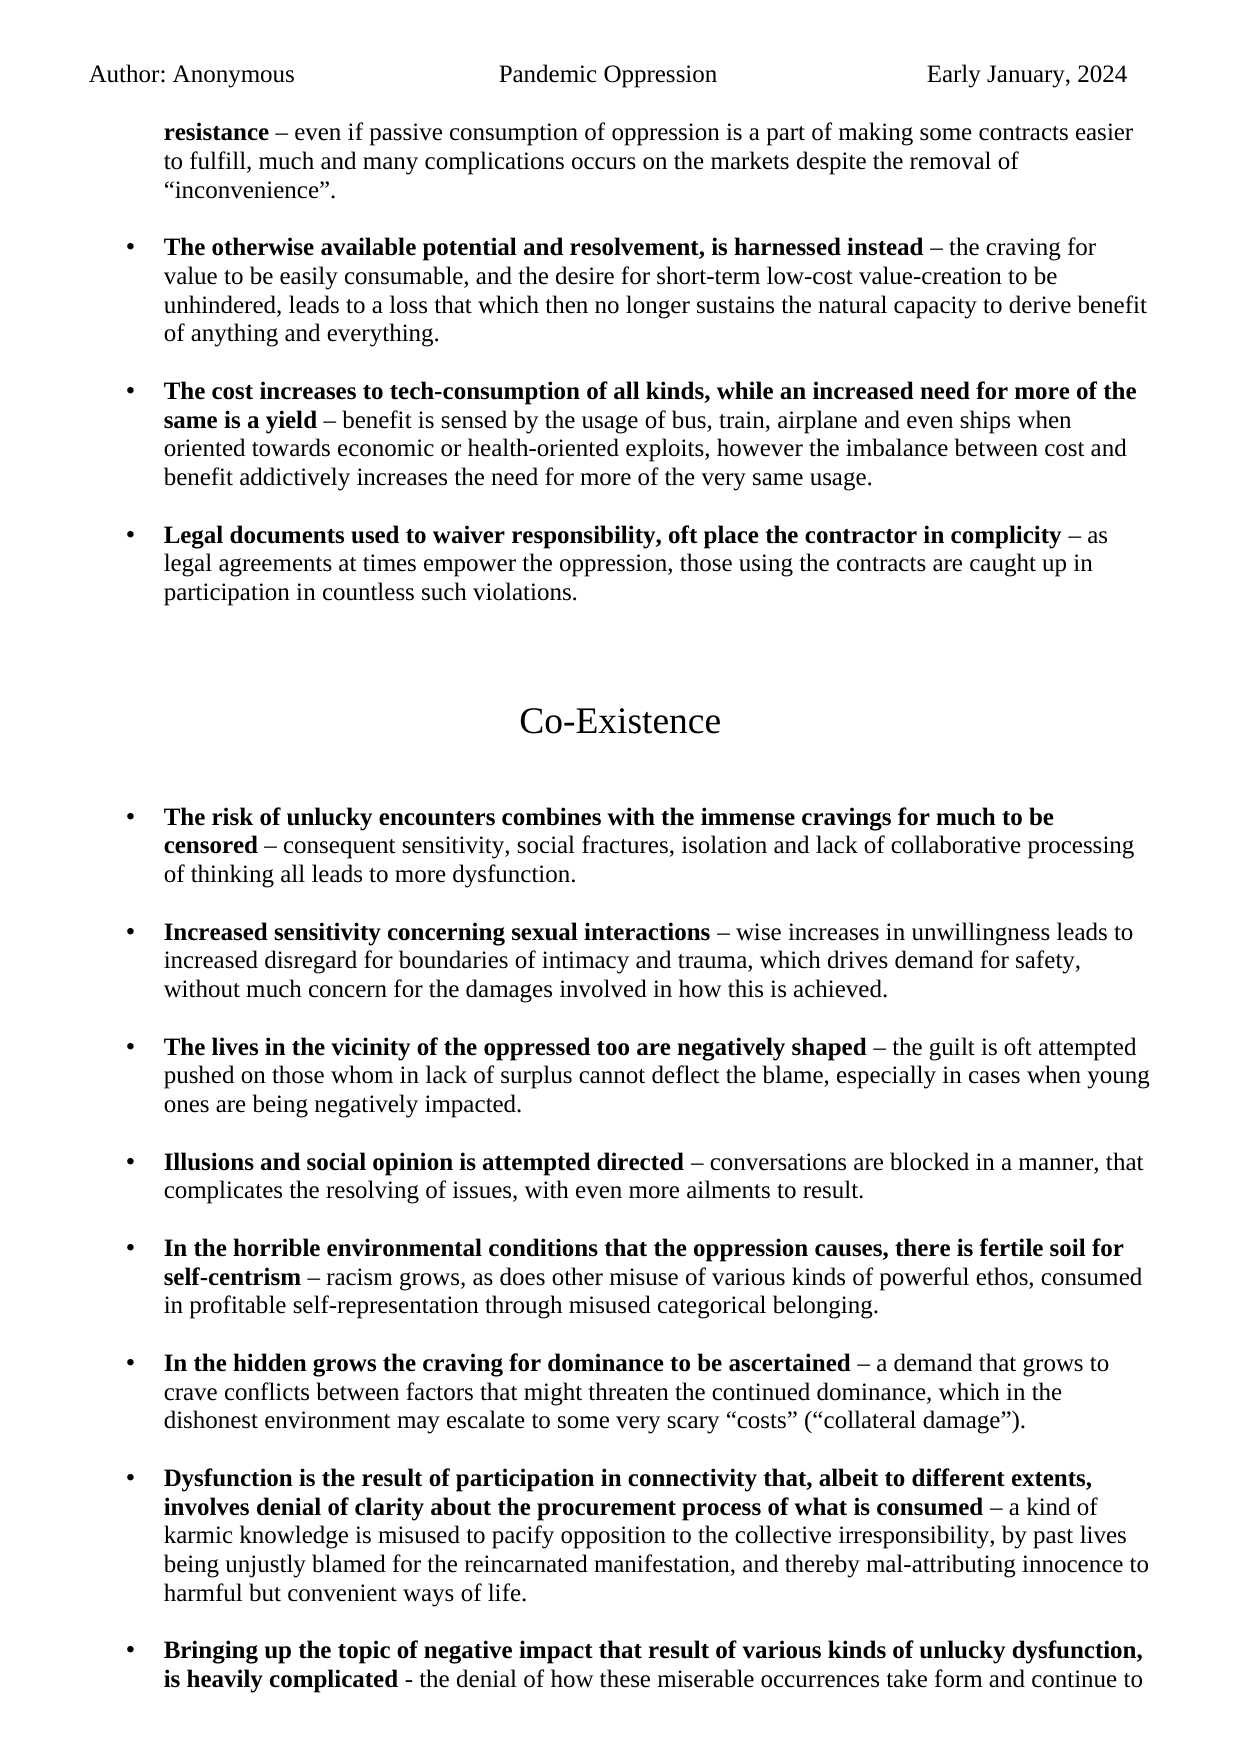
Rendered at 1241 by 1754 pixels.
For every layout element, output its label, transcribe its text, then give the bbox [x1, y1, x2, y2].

list The otherwise available potential and resolvement, is harnessed instead – the craving for value to be easily consumable, and the desire for short-term low-cost value-creation to be unhindered, leads to a loss that which then no longer sustains the natural capacity to derive benefit of anything and everything. [126, 232, 1152, 376]
list Dysfunction is the result of participation in connectivity that, albeit to different extents, involves denial of clarity about the procurement process of what is consumed – a kind of karmic knowledge is misused to pacify opposition to the collective irresponsibility, by past lives being unjustly blamed for the reincarnated manifestation, and thereby mal-attributing innocence to harmful but convenient ways of life. [126, 1463, 1152, 1636]
list Illusions and social opinion is attempted directed – conversations are blocked in a manner, that complicates the resolving of issues, with even more ailments to result. [126, 1147, 1152, 1233]
list Increased sensitivity concerning sexual interactions – wise increases in unwillingness leads to increased disregard for boundaries of intimacy and trauma, which drives demand for safety, without much concern for the damages involved in how this is achieved. [126, 917, 1152, 1032]
list The risk of unlucky encounters combines with the immense cravings for much to be censored – consequent sensitivity, social fractures, isolation and lack of collaborative processing of thinking all leads to more dysfunction. [126, 802, 1152, 917]
subtitle Co-Existence [88, 698, 1152, 742]
list resistance – even if passive consumption of oppression is a part of making some contracts easier to fulfill, much and many complications occurs on the markets despite the removal of “inconvenience”. [126, 117, 1152, 232]
list In the hidden grows the craving for dominance to be ascertained – a demand that grows to crave conflicts between factors that might threaten the continued dominance, which in the dishonest environment may escalate to some very scary “costs” (“collateral damage”). [126, 1348, 1152, 1463]
list The cost increases to tech-consumption of all kinds, while an increased need for more of the same is a yield – benefit is sensed by the usage of bus, train, airplane and even ships when oriented towards economic or health-oriented exploits, however the imbalance between cost and benefit addictively increases the need for more of the very same usage. [126, 376, 1152, 520]
list In the horrible environmental conditions that the oppression causes, there is fertile soil for self-centrism – racism grows, as does other misuse of various kinds of powerful ethos, consumed in profitable self-representation through misused categorical belonging. [126, 1233, 1152, 1348]
list Bringing up the topic of negative impact that result of various kinds of unlucky dysfunction, is heavily complicated - the denial of how these miserable occurrences take form and continue to [126, 1636, 1152, 1693]
list Legal documents used to waiver responsibility, oft place the contractor in complicity – as legal agreements at times empower the oppression, those using the contracts are caught up in participation in countless such violations. [126, 520, 1152, 606]
list The lives in the vicinity of the oppressed too are negatively shaped – the guilt is oft attempted pushed on those whom in lack of surplus cannot deflect the blame, especially in cases when young ones are being negatively impacted. [126, 1032, 1152, 1147]
